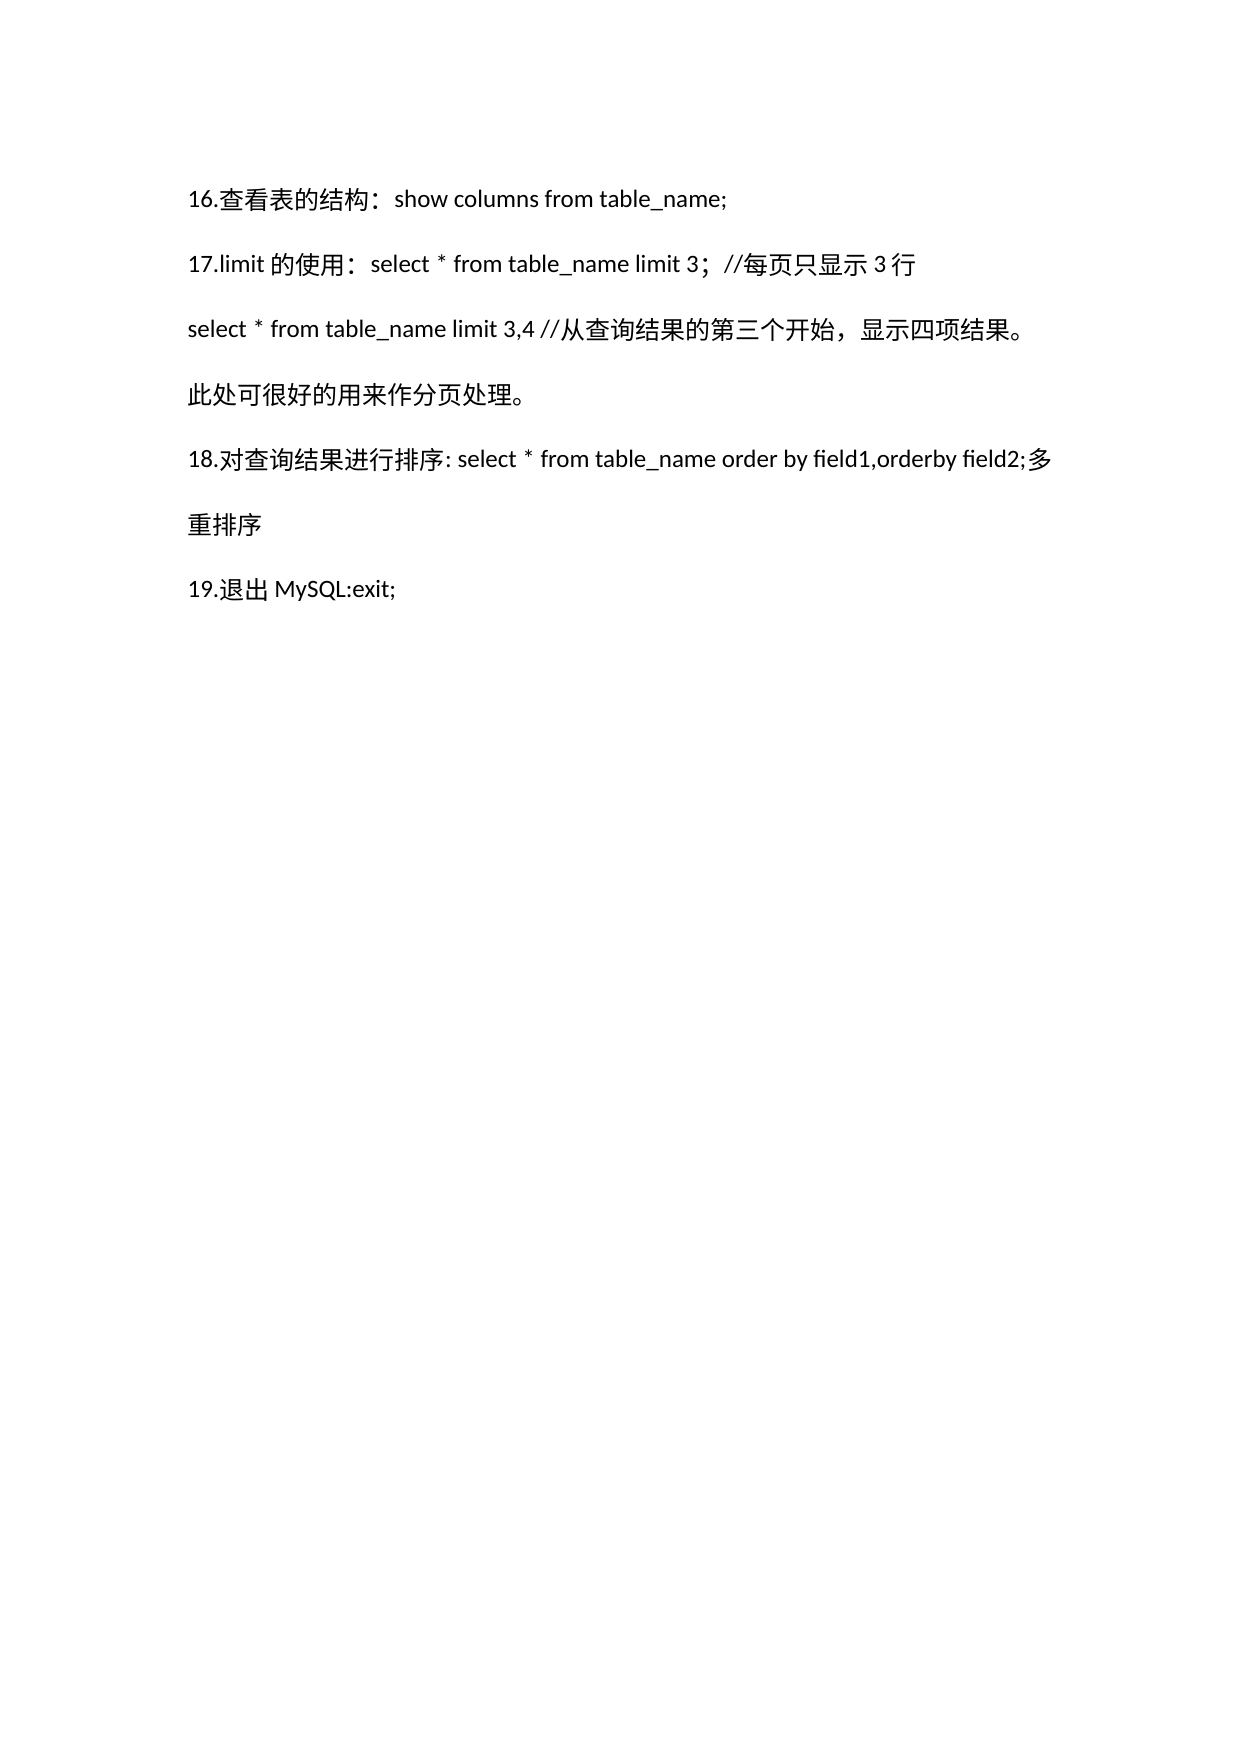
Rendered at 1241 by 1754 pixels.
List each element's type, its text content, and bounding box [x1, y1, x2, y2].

text 16.查看表的结构：show columns from table_name; 17.limit 的使用：select * from table_name limit 3；//每页只显示3行 select * from table_name limit 3,4 //从查询结果的第三个开始，显示四项结果。 此处可很好的用来作分页处理。 18.对查询结果进行排序: select * from table_name order by field1,orderby field2;多重排序 19.退出MySQL:exit; [187, 162, 1053, 617]
